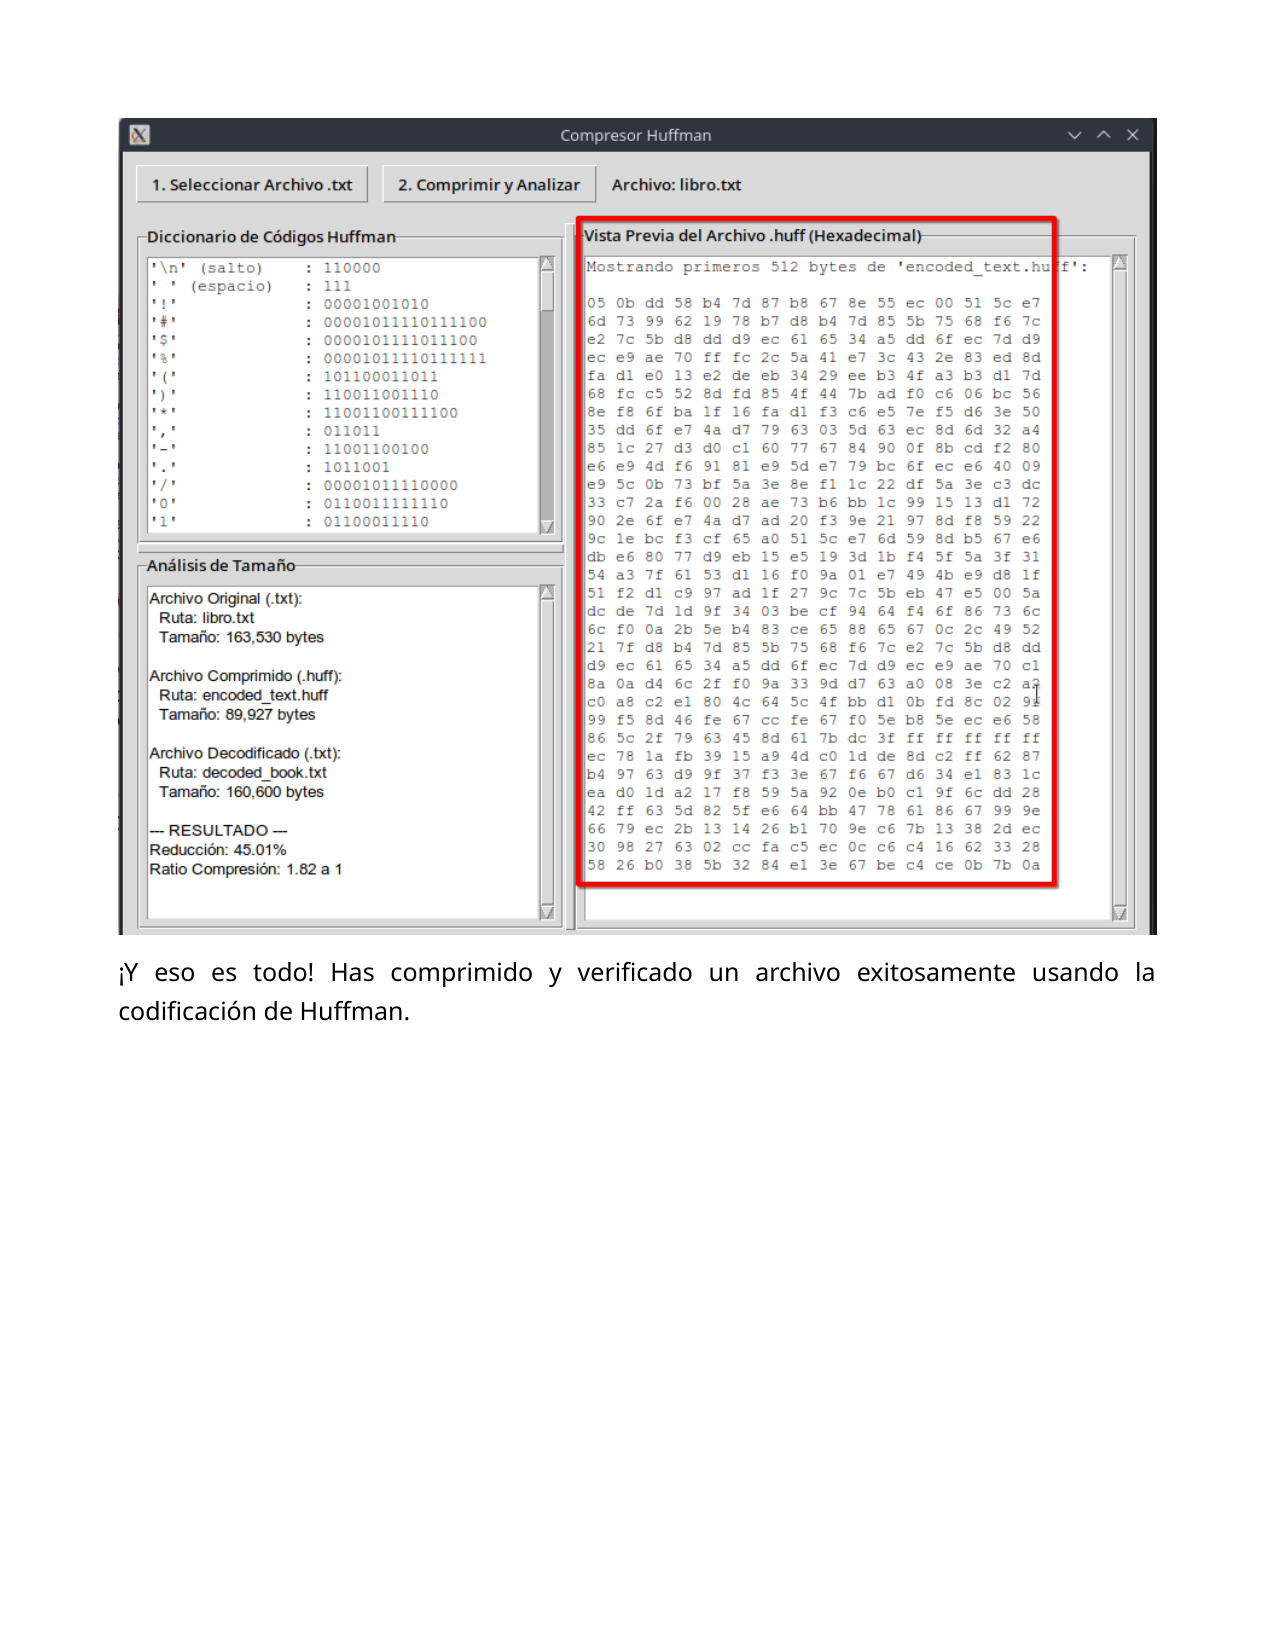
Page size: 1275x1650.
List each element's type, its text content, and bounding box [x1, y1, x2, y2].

text ¡Y eso es todo! Has comprimido y verificado un archivo exitosamente usando la codificación de Huffman. [118, 954, 1157, 1027]
picture [118, 118, 1157, 935]
